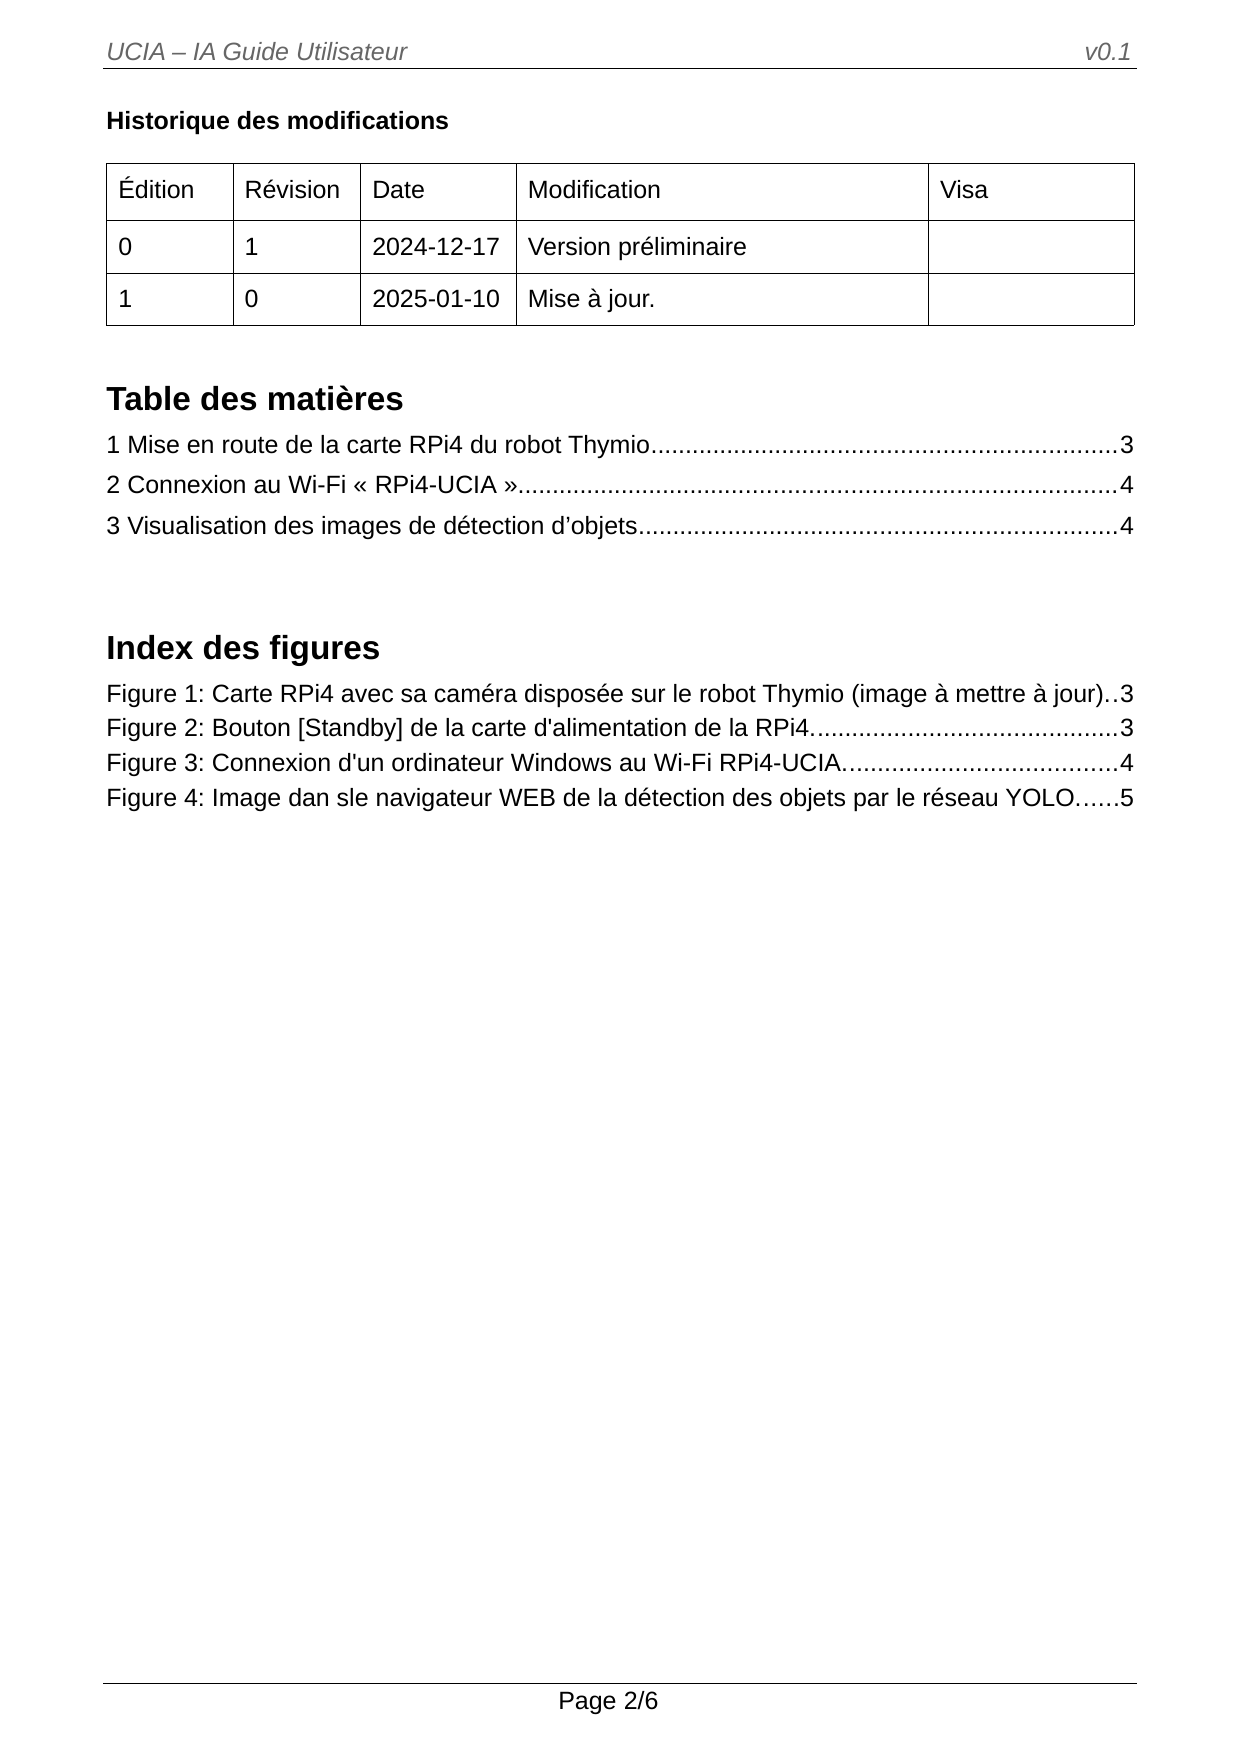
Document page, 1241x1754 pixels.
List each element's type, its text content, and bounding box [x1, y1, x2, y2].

table_cell [929, 274, 1134, 325]
text Historique des modifications [106, 106, 1134, 134]
table_cell 2025-01-10 [361, 274, 516, 325]
text 2 Connexion au Wi-Fi « RPi4-UCIA » 4 [106, 470, 1134, 499]
subtitle Index des figures [106, 628, 1134, 666]
table_cell 0 [107, 221, 233, 272]
text Figure 2: Bouton [Standby] de la carte d'alimentation de la RPi4. 3 [106, 713, 1134, 742]
table_header Modification [517, 164, 928, 220]
table_cell 1 [107, 274, 233, 325]
table_header Visa [929, 164, 1134, 220]
table_header Révision [234, 164, 360, 220]
text 1 Mise en route de la carte RPi4 du robot Thymio 3 [106, 429, 1134, 458]
text 3 Visualisation des images de détection d’objets 4 [106, 511, 1134, 539]
table_header Date [361, 164, 516, 220]
table_cell [929, 221, 1134, 272]
text Figure 4: Image dan sle navigateur WEB de la détection des objets par le réseau YOLO. 5 [106, 783, 1134, 812]
subtitle Table des matières [106, 379, 1134, 417]
table_header Édition [107, 164, 233, 220]
table_cell 2024-12-17 [361, 221, 516, 272]
text Figure 3: Connexion d'un ordinateur Windows au Wi-Fi RPi4-UCIA. 4 [106, 748, 1134, 777]
table_cell 0 [234, 274, 360, 325]
table_cell Mise à jour. [517, 274, 928, 325]
table_cell Version préliminaire [517, 221, 928, 272]
text Figure 1: Carte RPi4 avec sa caméra disposée sur le robot Thymio (image à mettre à jour). 3 [106, 679, 1134, 707]
table_cell 1 [234, 221, 360, 272]
